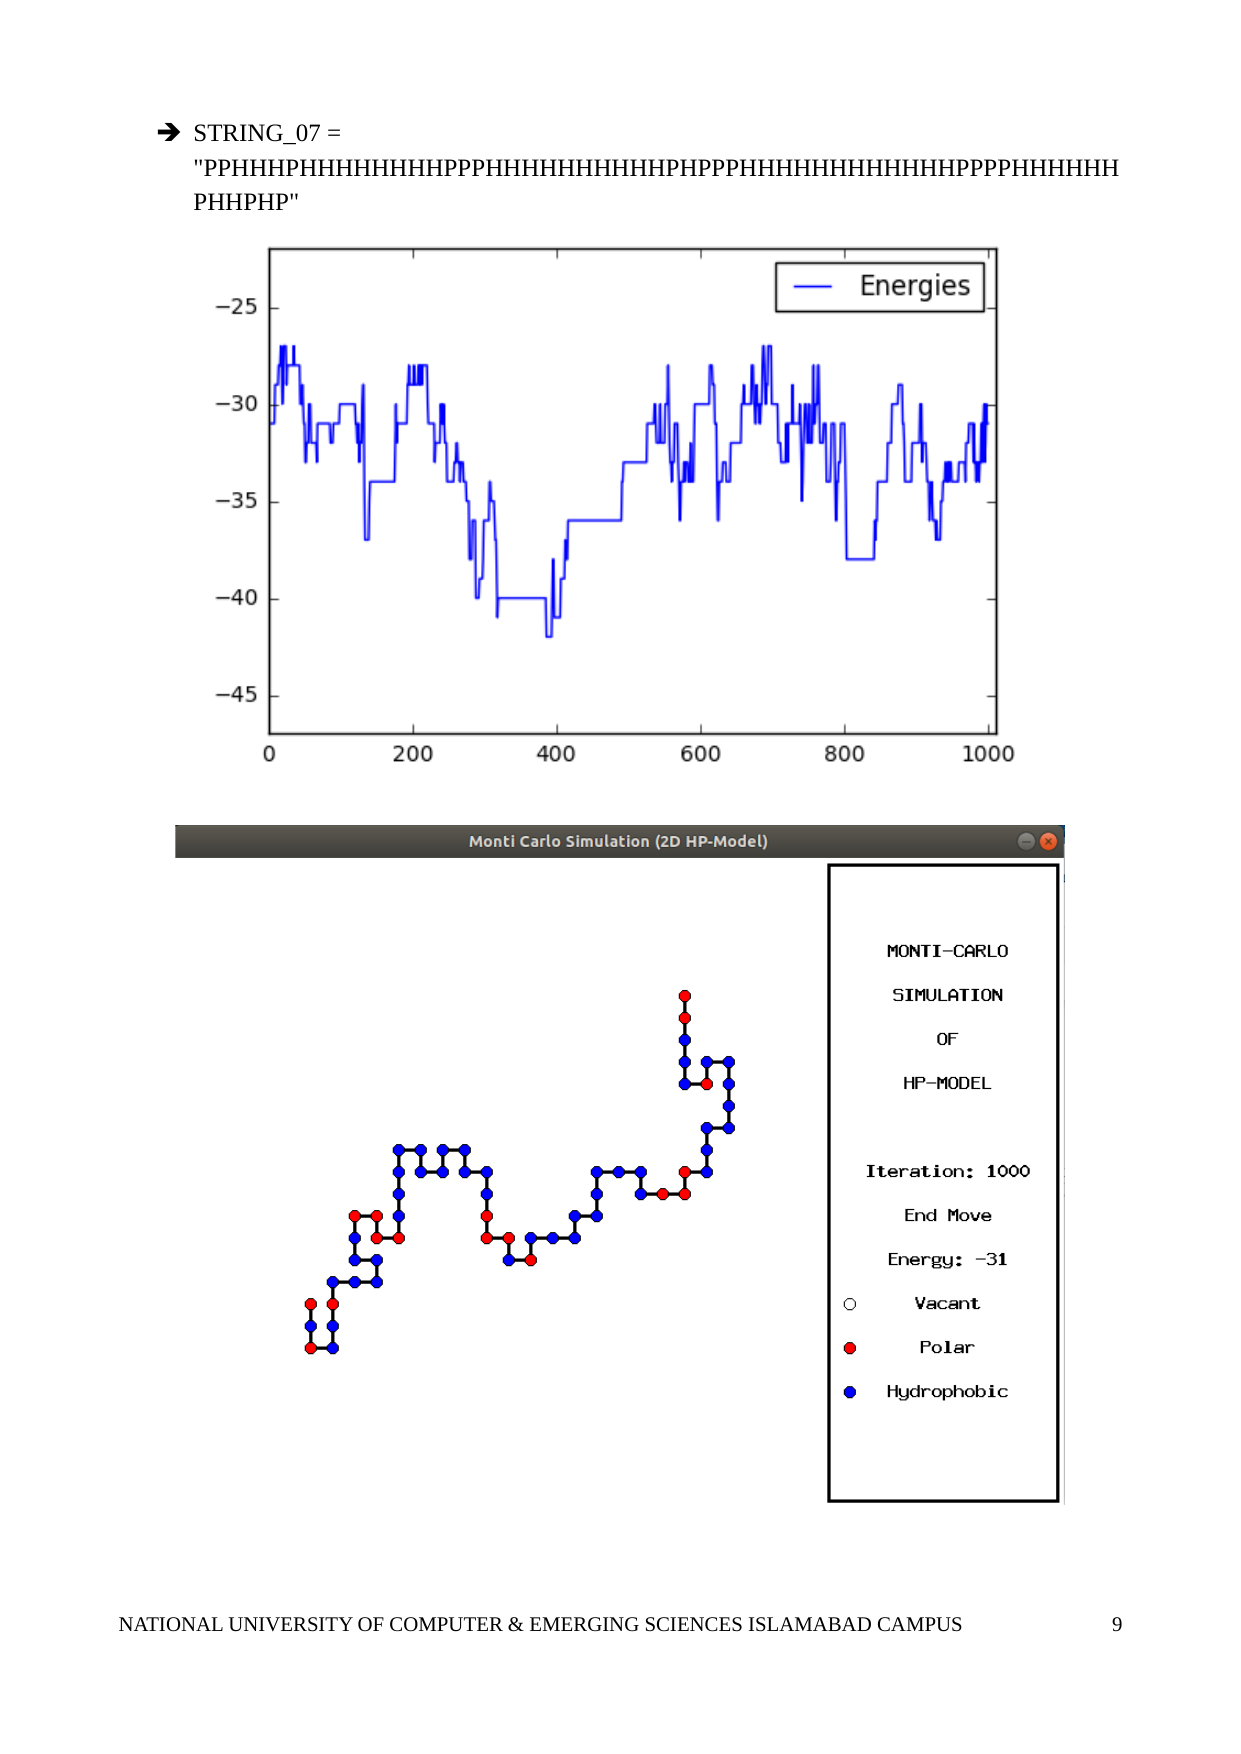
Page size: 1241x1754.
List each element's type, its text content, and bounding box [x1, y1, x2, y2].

picture [175, 825, 1065, 1505]
picture [208, 236, 1032, 771]
list STRING_07 = "PPHHHPHHHHHHHHPPPHHHHHHHHHHPHPPPHHHHHHHHHHHHPPPPHHHHHHPHHPHP" [156, 118, 1122, 216]
